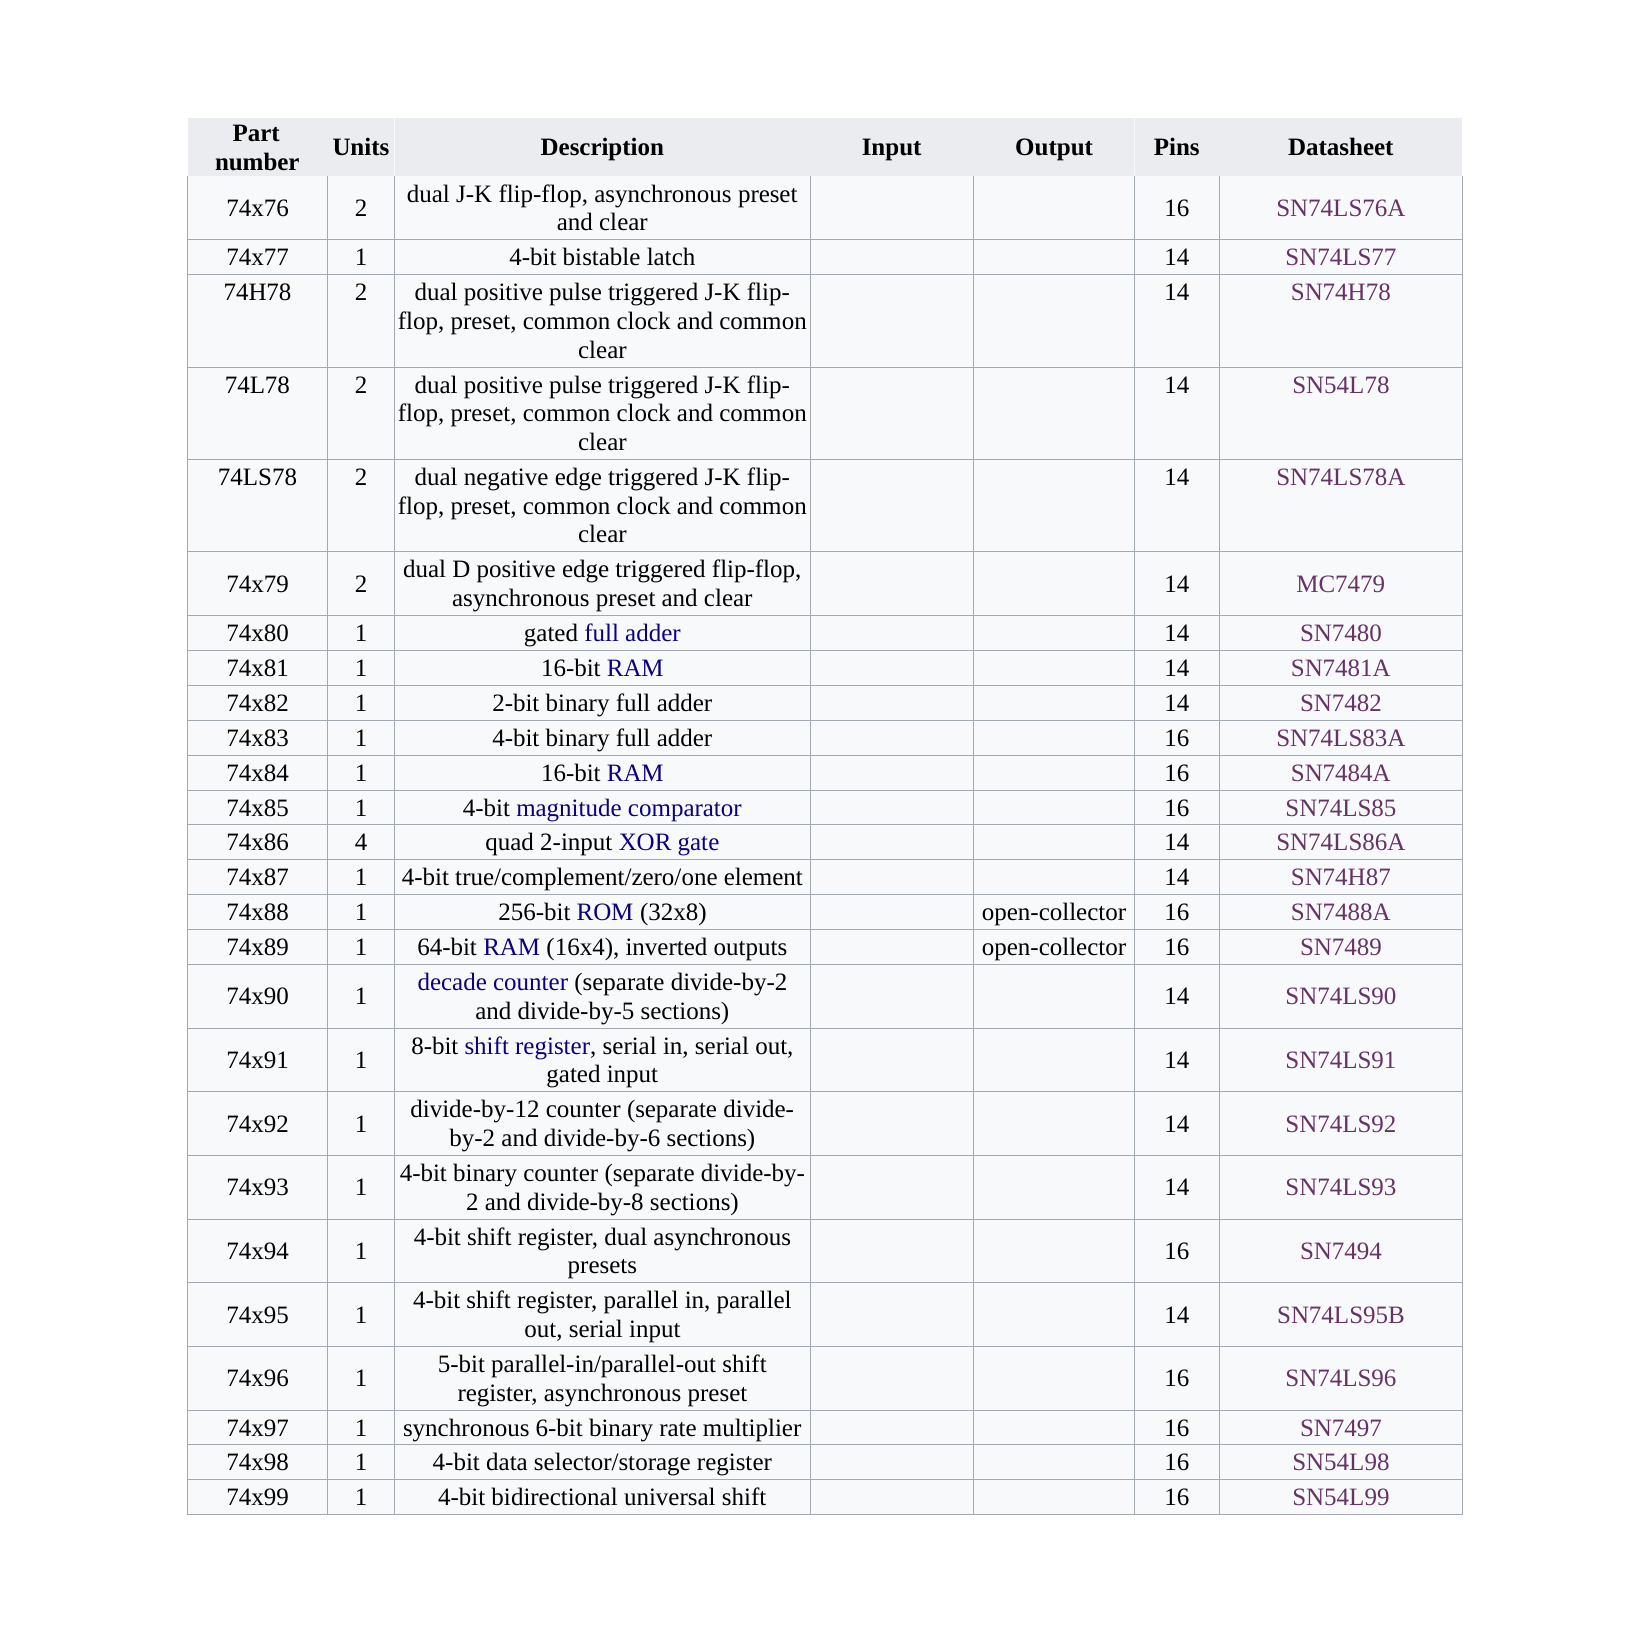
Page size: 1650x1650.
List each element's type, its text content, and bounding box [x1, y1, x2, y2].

table_cell [811, 651, 973, 685]
table_cell 16 [1135, 1480, 1219, 1514]
table_cell [974, 860, 1134, 894]
table_cell 14 [1135, 1156, 1219, 1218]
table_cell 2-bit binary full adder [395, 686, 810, 720]
table_cell [811, 965, 973, 1028]
table_cell 16-bit RAM [395, 651, 810, 685]
table_cell [974, 1156, 1134, 1218]
table_cell 1 [328, 651, 394, 685]
table_cell 4-bit binary full adder [395, 721, 810, 754]
table_cell [974, 721, 1134, 754]
table_cell 74x85 [188, 791, 327, 824]
table_cell 74x96 [188, 1347, 327, 1409]
table_cell [974, 1445, 1134, 1479]
table_cell 74x76 [188, 176, 327, 239]
table_cell dual negative edge triggered J-K flip-flop, preset, common clock and common clear [395, 460, 810, 551]
table_cell SN7494 [1220, 1220, 1462, 1282]
table_header Datasheet [1219, 118, 1462, 176]
table_cell 74x88 [188, 895, 327, 929]
table_cell 74x98 [188, 1445, 327, 1479]
table_cell [974, 756, 1134, 789]
table_header Input [810, 118, 973, 176]
table_cell 2 [328, 275, 394, 367]
table_cell 74x79 [188, 552, 327, 615]
table_cell SN74LS86A [1220, 825, 1462, 859]
table_cell 1 [328, 930, 394, 964]
table_cell 14 [1135, 1092, 1219, 1155]
table_cell [811, 1092, 973, 1155]
table_cell 16 [1135, 1445, 1219, 1479]
table_header Part number [188, 118, 327, 176]
table_cell SN74LS95B [1220, 1283, 1462, 1346]
table_cell [974, 240, 1134, 274]
table_cell gated full adder [395, 616, 810, 650]
table_cell [974, 651, 1134, 685]
table_cell [811, 686, 973, 720]
table_cell 1 [328, 1445, 394, 1479]
table_cell 1 [328, 895, 394, 929]
table_cell 74x94 [188, 1220, 327, 1282]
table_cell 1 [328, 1156, 394, 1218]
table_cell 14 [1135, 240, 1219, 274]
table_cell 74x90 [188, 965, 327, 1028]
table_cell [811, 275, 973, 367]
table_cell [811, 1283, 973, 1346]
table_cell 1 [328, 1220, 394, 1282]
table_cell 74x97 [188, 1411, 327, 1444]
table_cell SN74H78 [1220, 275, 1462, 367]
table_cell [811, 1480, 973, 1514]
table_cell 14 [1135, 686, 1219, 720]
table_cell 1 [328, 1411, 394, 1444]
table_cell 2 [328, 176, 394, 239]
table_cell MC7479 [1220, 552, 1462, 615]
table_cell 16-bit RAM [395, 756, 810, 789]
table_cell [811, 1445, 973, 1479]
table_cell 4-bit data selector/storage register [395, 1445, 810, 1479]
table_cell 14 [1135, 825, 1219, 859]
table_cell 74H78 [188, 275, 327, 367]
table_cell [811, 756, 973, 789]
table_cell [974, 825, 1134, 859]
table_cell 1 [328, 791, 394, 824]
table_cell [811, 825, 973, 859]
table_cell [811, 1411, 973, 1444]
table_cell SN74LS90 [1220, 965, 1462, 1028]
table_cell [811, 930, 973, 964]
table_cell 74LS78 [188, 460, 327, 551]
table_cell 2 [328, 552, 394, 615]
table_cell 4-bit true/complement/zero/one element [395, 860, 810, 894]
table_cell 1 [328, 1480, 394, 1514]
table_cell [974, 1029, 1134, 1091]
table_cell 1 [328, 756, 394, 789]
table_cell 16 [1135, 791, 1219, 824]
table_header Pins [1135, 118, 1219, 176]
table_cell [974, 616, 1134, 650]
table_cell SN74LS76A [1220, 176, 1462, 239]
table_cell synchronous 6-bit binary rate multiplier [395, 1411, 810, 1444]
table_cell SN74LS78A [1220, 460, 1462, 551]
table_cell [811, 1347, 973, 1409]
table_cell 16 [1135, 1347, 1219, 1409]
table_cell [974, 686, 1134, 720]
table_cell dual positive pulse triggered J-K flip-flop, preset, common clock and common clear [395, 275, 810, 367]
table_cell SN7488A [1220, 895, 1462, 929]
table_cell SN74LS93 [1220, 1156, 1462, 1218]
table_cell 4-bit bistable latch [395, 240, 810, 274]
table_cell 16 [1135, 756, 1219, 789]
table_cell divide-by-12 counter (separate divide-by-2 and divide-by-6 sections) [395, 1092, 810, 1155]
table_cell [811, 176, 973, 239]
table_cell 74x89 [188, 930, 327, 964]
table_cell 1 [328, 1347, 394, 1409]
table_cell [811, 616, 973, 650]
table_cell 1 [328, 1092, 394, 1155]
table_cell [811, 460, 973, 551]
table_cell 74x81 [188, 651, 327, 685]
table_header Description [395, 118, 810, 176]
table_cell 74x95 [188, 1283, 327, 1346]
table_cell open-collector [974, 895, 1134, 929]
table_cell 14 [1135, 965, 1219, 1028]
table_cell 1 [328, 965, 394, 1028]
table_cell 2 [328, 460, 394, 551]
table_cell SN74LS77 [1220, 240, 1462, 274]
table_cell 4-bit shift register, dual asynchronous presets [395, 1220, 810, 1282]
table_cell [811, 721, 973, 754]
table_cell SN7497 [1220, 1411, 1462, 1444]
table_cell [811, 552, 973, 615]
table_cell 1 [328, 616, 394, 650]
table_header Output [973, 118, 1134, 176]
table_cell 1 [328, 860, 394, 894]
table_cell 74x86 [188, 825, 327, 859]
table_cell 4-bit bidirectional universal shift [395, 1480, 810, 1514]
table_cell 14 [1135, 616, 1219, 650]
table_cell dual D positive edge triggered flip-flop, asynchronous preset and clear [395, 552, 810, 615]
table_cell open-collector [974, 930, 1134, 964]
table_cell 14 [1135, 552, 1219, 615]
table_cell SN54L99 [1220, 1480, 1462, 1514]
table_cell [811, 1029, 973, 1091]
table_cell 1 [328, 1029, 394, 1091]
table_cell 8-bit shift register, serial in, serial out, gated input [395, 1029, 810, 1091]
table_cell [974, 965, 1134, 1028]
table_cell SN7482 [1220, 686, 1462, 720]
table_cell 16 [1135, 1411, 1219, 1444]
table_cell SN54L78 [1220, 368, 1462, 459]
table_cell 14 [1135, 368, 1219, 459]
table_cell 14 [1135, 1029, 1219, 1091]
table_cell 74x80 [188, 616, 327, 650]
table_cell dual J-K flip-flop, asynchronous preset and clear [395, 176, 810, 239]
table_cell 5-bit parallel-in/parallel-out shift register, asynchronous preset [395, 1347, 810, 1409]
table_cell 16 [1135, 176, 1219, 239]
table_cell [974, 368, 1134, 459]
table_cell SN7489 [1220, 930, 1462, 964]
table_cell 74x93 [188, 1156, 327, 1218]
table_cell SN7484A [1220, 756, 1462, 789]
table_cell 74x99 [188, 1480, 327, 1514]
table_cell 74x92 [188, 1092, 327, 1155]
table_cell [974, 791, 1134, 824]
table_cell 74x82 [188, 686, 327, 720]
table_cell 74x87 [188, 860, 327, 894]
table_cell [974, 275, 1134, 367]
table_cell 1 [328, 240, 394, 274]
table_cell [974, 1347, 1134, 1409]
table_cell [811, 1220, 973, 1282]
table_cell [974, 460, 1134, 551]
table_cell [974, 176, 1134, 239]
table_cell 16 [1135, 930, 1219, 964]
table_cell [811, 860, 973, 894]
table_cell SN74LS92 [1220, 1092, 1462, 1155]
table_cell 74x77 [188, 240, 327, 274]
table_cell 16 [1135, 721, 1219, 754]
table_cell [974, 1092, 1134, 1155]
table_cell SN54L98 [1220, 1445, 1462, 1479]
table_cell SN74LS96 [1220, 1347, 1462, 1409]
table_cell [811, 791, 973, 824]
table_cell 74x83 [188, 721, 327, 754]
table_cell [811, 368, 973, 459]
table_cell 1 [328, 721, 394, 754]
table_cell 74L78 [188, 368, 327, 459]
table_cell 256-bit ROM (32x8) [395, 895, 810, 929]
table_cell 74x84 [188, 756, 327, 789]
table_cell [974, 1480, 1134, 1514]
table_cell 14 [1135, 460, 1219, 551]
table_cell [974, 1220, 1134, 1282]
table_cell [811, 895, 973, 929]
table_cell 16 [1135, 1220, 1219, 1282]
table_cell SN74H87 [1220, 860, 1462, 894]
table_cell 16 [1135, 895, 1219, 929]
table_cell [974, 1411, 1134, 1444]
table_cell 14 [1135, 860, 1219, 894]
table_cell 14 [1135, 1283, 1219, 1346]
table_cell [974, 552, 1134, 615]
table_cell SN7481A [1220, 651, 1462, 685]
table_cell [974, 1283, 1134, 1346]
table_cell 14 [1135, 275, 1219, 367]
table_cell 74x91 [188, 1029, 327, 1091]
table_cell SN7480 [1220, 616, 1462, 650]
table_cell 64-bit RAM (16x4), inverted outputs [395, 930, 810, 964]
table_cell dual positive pulse triggered J-K flip-flop, preset, common clock and common clear [395, 368, 810, 459]
table_cell 2 [328, 368, 394, 459]
table_cell 14 [1135, 651, 1219, 685]
table_cell decade counter (separate divide-by-2 and divide-by-5 sections) [395, 965, 810, 1028]
table_cell 4-bit binary counter (separate divide-by-2 and divide-by-8 sections) [395, 1156, 810, 1218]
table_cell 4-bit shift register, parallel in, parallel out, serial input [395, 1283, 810, 1346]
table_cell SN74LS91 [1220, 1029, 1462, 1091]
table_header Units [327, 118, 394, 176]
table_cell 1 [328, 1283, 394, 1346]
table_cell [811, 240, 973, 274]
table_cell [811, 1156, 973, 1218]
table_cell SN74LS85 [1220, 791, 1462, 824]
table_cell 4 [328, 825, 394, 859]
table_cell 4-bit magnitude comparator [395, 791, 810, 824]
table_cell SN74LS83A [1220, 721, 1462, 754]
table_cell 1 [328, 686, 394, 720]
table_cell quad 2-input XOR gate [395, 825, 810, 859]
